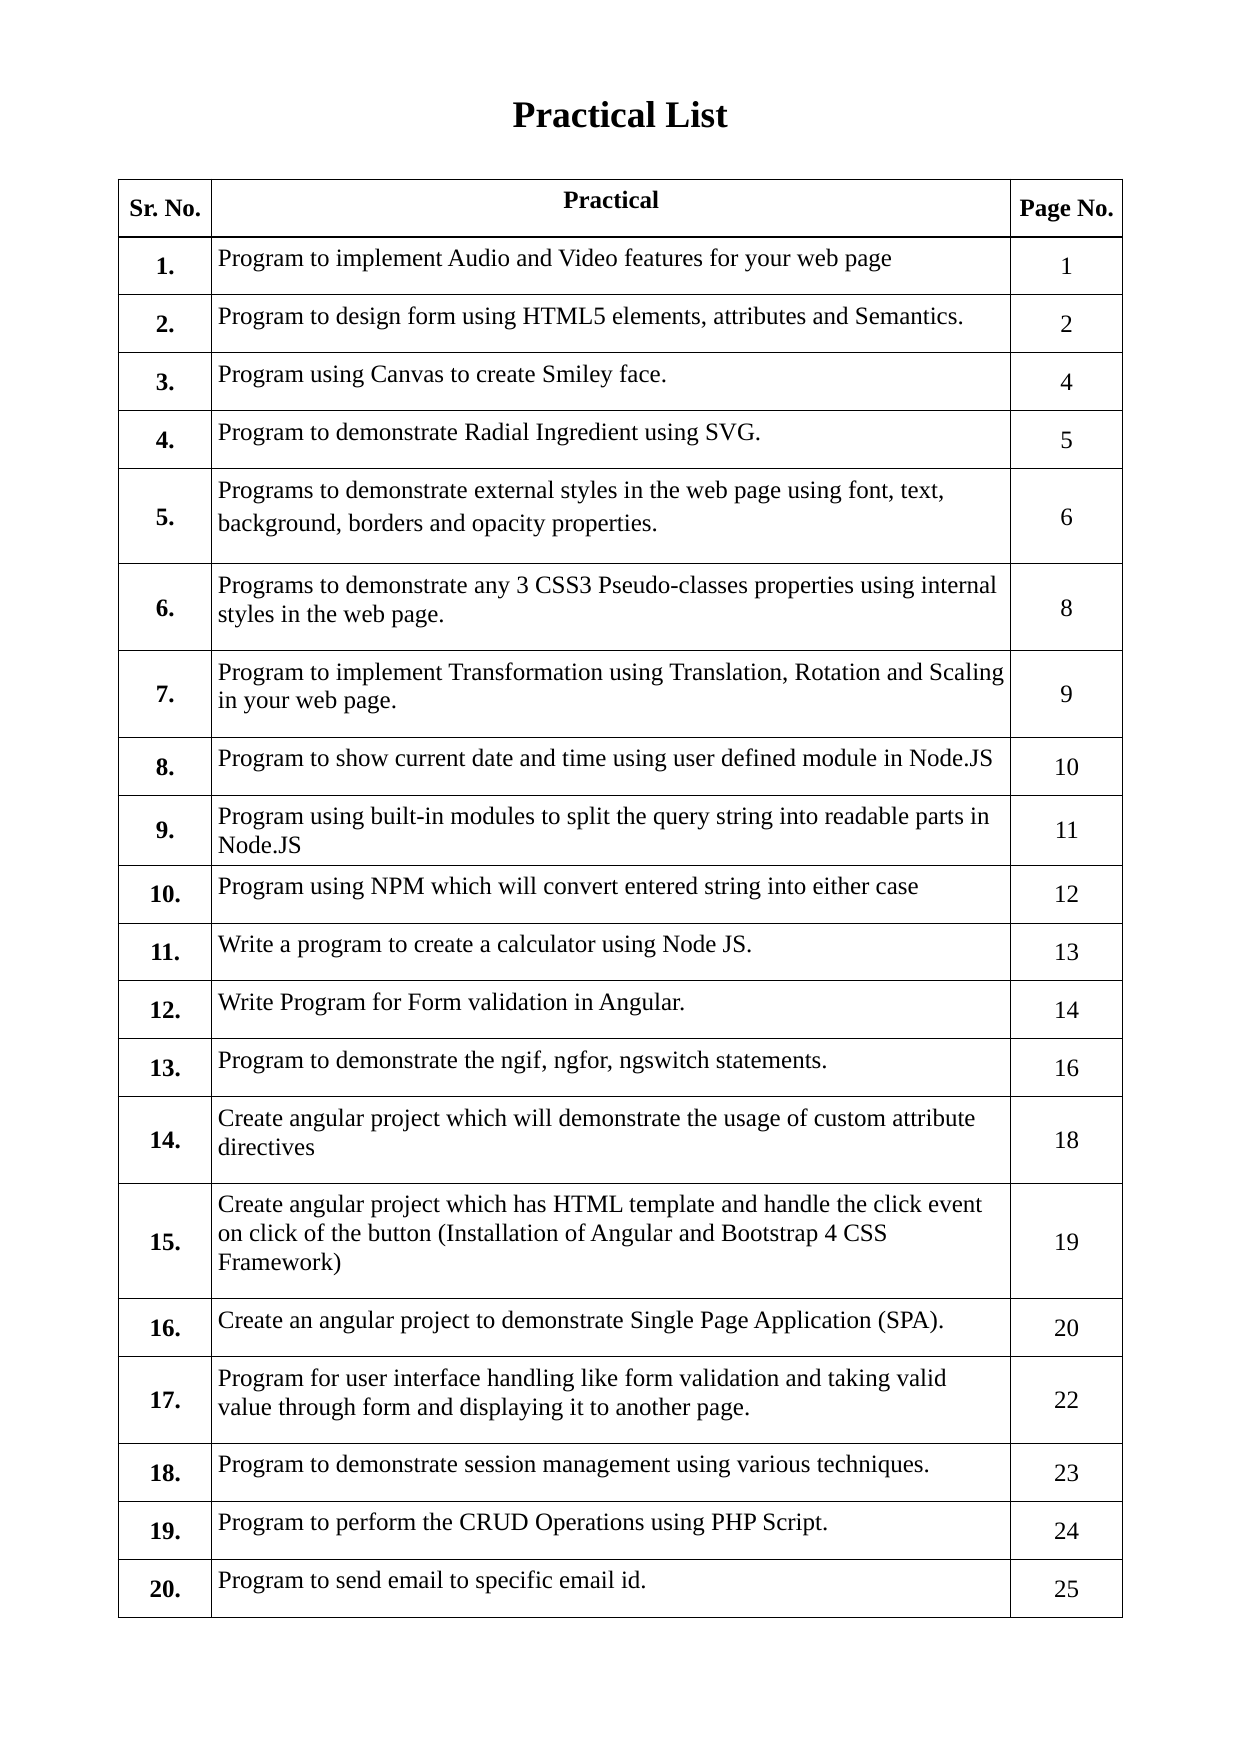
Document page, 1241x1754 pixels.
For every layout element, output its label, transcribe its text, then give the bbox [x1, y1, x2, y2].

table_cell 9 [1011, 651, 1122, 737]
table_cell Program to demonstrate session management using various techniques. [212, 1444, 1010, 1501]
table_cell 16 [1011, 1039, 1122, 1096]
table_cell 14. [119, 1097, 211, 1183]
table_cell 9. [119, 796, 211, 864]
table_cell Program for user interface handling like form validation and taking valid value through form and displaying it to another page. [212, 1357, 1010, 1443]
table_cell 8 [1011, 564, 1122, 650]
table_cell 24 [1011, 1502, 1122, 1559]
table_cell Program to implement Audio and Video features for your web page [212, 238, 1010, 294]
table_header Sr. No. [119, 180, 211, 236]
table_cell 7. [119, 651, 211, 737]
table_cell 5. [119, 469, 211, 563]
table_cell 5 [1011, 411, 1122, 468]
table_cell 2. [119, 295, 211, 352]
table_cell Program to design form using HTML5 elements, attributes and Semantics. [212, 295, 1010, 352]
table_cell Write a program to create a calculator using Node JS. [212, 924, 1010, 980]
table_cell Program using built-in modules to split the query string into readable parts in Node.JS [212, 796, 1010, 864]
table_cell Program to show current date and time using user defined module in Node.JS [212, 738, 1010, 794]
table_cell 20 [1011, 1299, 1122, 1356]
table_cell 10. [119, 866, 211, 922]
table_cell 3. [119, 353, 211, 410]
table_cell 11 [1011, 796, 1122, 864]
table_cell Program to implement Transformation using Translation, Rotation and Scaling in your web page. [212, 651, 1010, 737]
table_cell 25 [1011, 1560, 1122, 1617]
table_cell 6. [119, 564, 211, 650]
table_cell 1 [1011, 238, 1122, 294]
table_cell Program to demonstrate Radial Ingredient using SVG. [212, 411, 1010, 468]
table_cell 19 [1011, 1184, 1122, 1298]
table_cell 13 [1011, 924, 1122, 980]
table_cell 4. [119, 411, 211, 468]
table_cell 13. [119, 1039, 211, 1096]
table_cell Program to send email to specific email id. [212, 1560, 1010, 1617]
table_cell 10 [1011, 738, 1122, 794]
table_cell 4 [1011, 353, 1122, 410]
table_cell 20. [119, 1560, 211, 1617]
table_cell 12. [119, 981, 211, 1038]
table_cell Create angular project which has HTML template and handle the click event on click of the button (Installation of Angular and Bootstrap 4 CSS Framework) [212, 1184, 1010, 1298]
table_cell 2 [1011, 295, 1122, 352]
table_cell Program to perform the CRUD Operations using PHP Script. [212, 1502, 1010, 1559]
table_cell Program using NPM which will convert entered string into either case [212, 866, 1010, 922]
table_cell 11. [119, 924, 211, 980]
table_cell Create angular project which will demonstrate the usage of custom attribute directives [212, 1097, 1010, 1183]
table_cell Create an angular project to demonstrate Single Page Application (SPA). [212, 1299, 1010, 1356]
table_cell 23 [1011, 1444, 1122, 1501]
table_cell Programs to demonstrate any 3 CSS3 Pseudo-classes properties using internal styles in the web page. [212, 564, 1010, 650]
table_cell Program to demonstrate the ngif, ngfor, ngswitch statements. [212, 1039, 1010, 1096]
table_cell 18. [119, 1444, 211, 1501]
table_cell 1. [119, 238, 211, 294]
table_header Page No. [1011, 180, 1122, 236]
table_cell 14 [1011, 981, 1122, 1038]
table_cell 18 [1011, 1097, 1122, 1183]
text Practical List [118, 92, 1122, 135]
table_cell Programs to demonstrate external styles in the web page using font, text, background, borders and opacity properties. [212, 469, 1010, 563]
table_cell 22 [1011, 1357, 1122, 1443]
table_cell 8. [119, 738, 211, 794]
table_cell 16. [119, 1299, 211, 1356]
table_cell 15. [119, 1184, 211, 1298]
table_cell Write Program for Form validation in Angular. [212, 981, 1010, 1038]
table_cell Program using Canvas to create Smiley face. [212, 353, 1010, 410]
table_header Practical [212, 180, 1010, 236]
table_cell 17. [119, 1357, 211, 1443]
table_cell 19. [119, 1502, 211, 1559]
table_cell 12 [1011, 866, 1122, 922]
table_cell 6 [1011, 469, 1122, 563]
